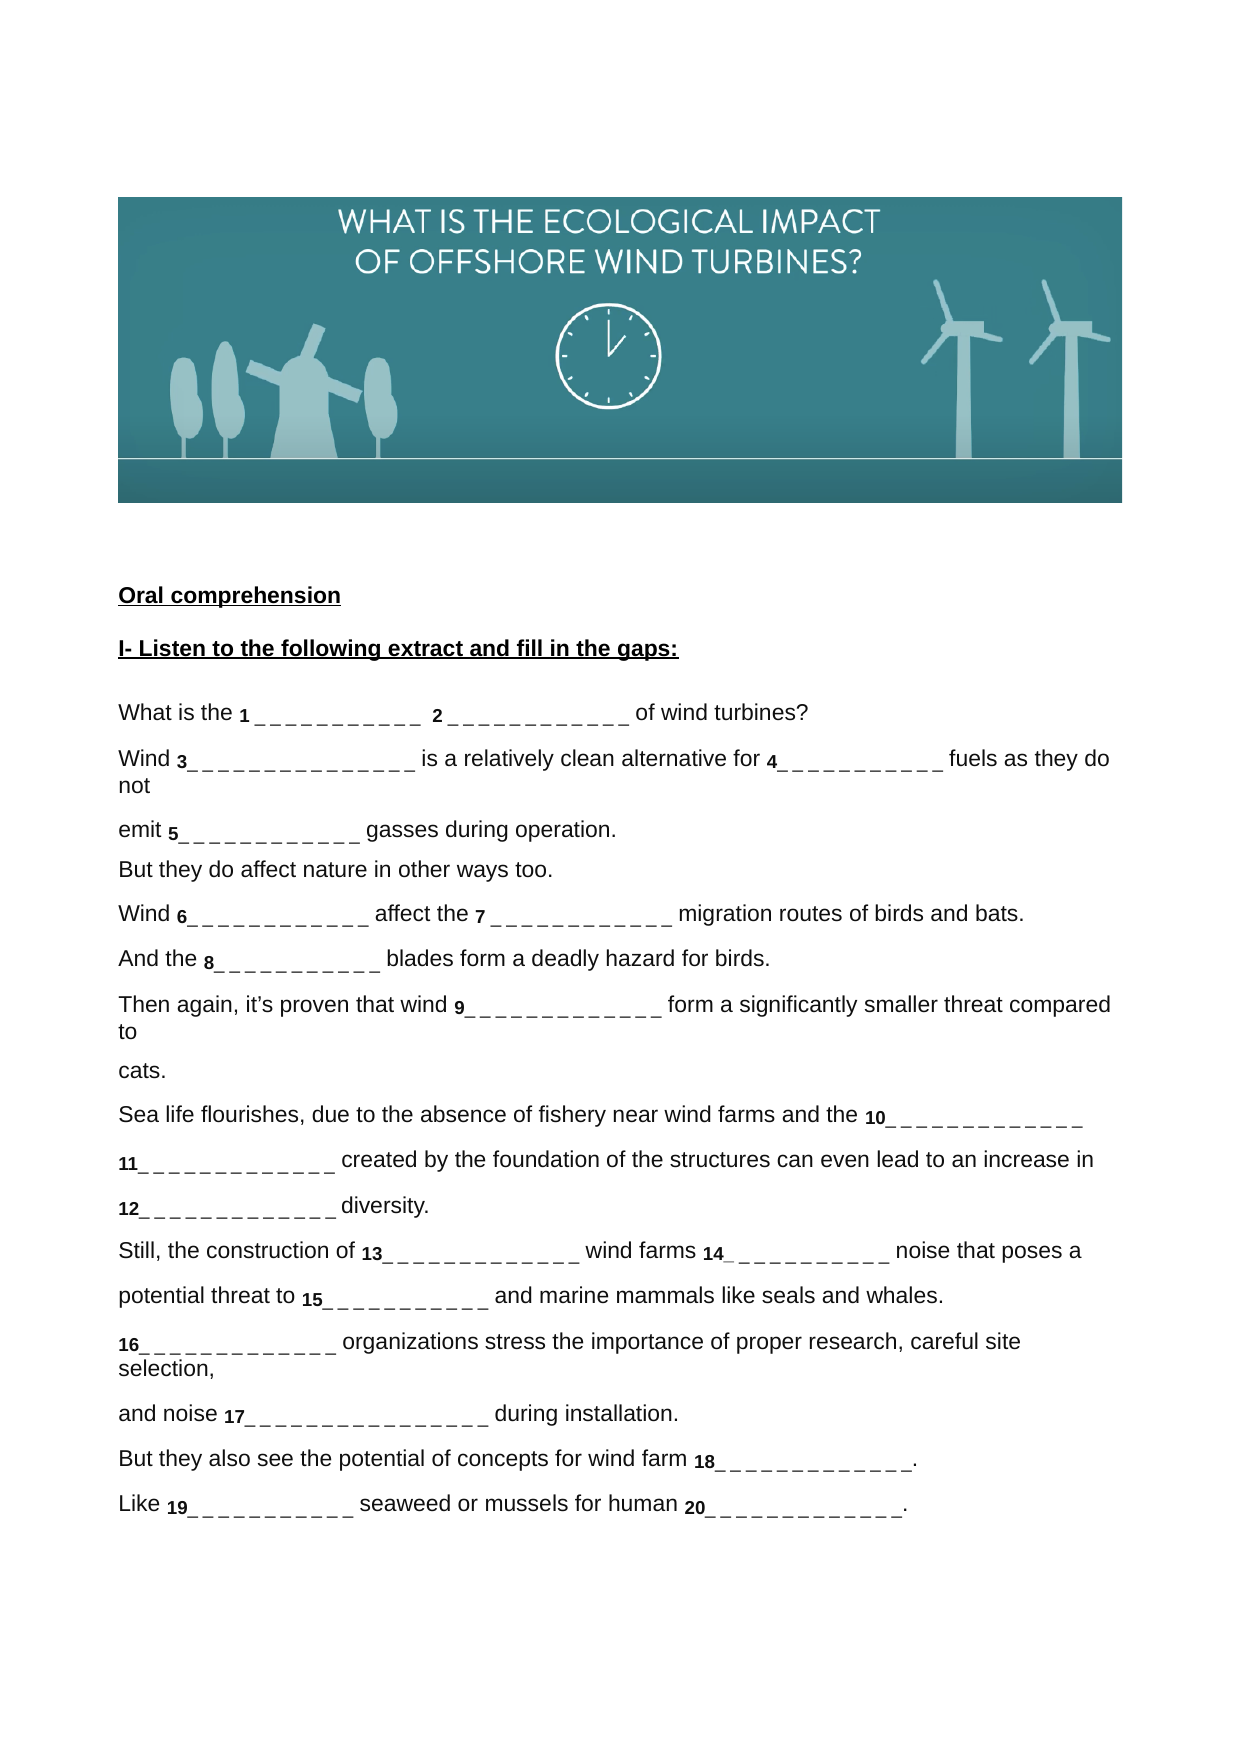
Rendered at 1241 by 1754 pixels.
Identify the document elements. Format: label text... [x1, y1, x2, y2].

picture [118, 197, 1123, 503]
text I- Listen to the following extract and fill in the gaps: [118, 634, 1122, 661]
text Oral comprehension [118, 582, 1122, 608]
text Still, the construction of 13_ _ _ _ _ _ _ _ _ _ _ _ _ wind farms 14_ _ _ _ _ _ _ _ _ _ _ noise that poses a [118, 1231, 1122, 1264]
text Like 19_ _ _ _ _ _ _ _ _ _ _ seaweed or mussels for human 20_ _ _ _ _ _ _ _ _ _ _ _ _. [118, 1484, 1122, 1518]
text emit 5_ _ _ _ _ _ _ _ _ _ _ _ gasses during operation. [118, 810, 1122, 844]
text 16_ _ _ _ _ _ _ _ _ _ _ _ _ organizations stress the importance of proper research, careful site selection, [118, 1322, 1122, 1382]
text Wind 6_ _ _ _ _ _ _ _ _ _ _ _ affect the 7 _ _ _ _ _ _ _ _ _ _ _ _ migration routes of birds and bats. [118, 894, 1122, 927]
text But they also see the potential of concepts for wind farm 18_ _ _ _ _ _ _ _ _ _ _ _ _. [118, 1439, 1122, 1473]
text cats. [118, 1057, 1122, 1083]
text 11_ _ _ _ _ _ _ _ _ _ _ _ _ created by the foundation of the structures can even lead to an increase in [118, 1140, 1122, 1174]
text 12_ _ _ _ _ _ _ _ _ _ _ _ _ diversity. [118, 1186, 1122, 1219]
text and noise 17_ _ _ _ _ _ _ _ _ _ _ _ _ _ _ _ during installation. [118, 1394, 1122, 1427]
text Sea life flourishes, due to the absence of fishery near wind farms and the 10_ _ _ _ _ _ _ _ _ _ _ _ _ [118, 1095, 1122, 1128]
text But they do affect nature in other ways too. [118, 856, 1122, 882]
text potential threat to 15_ _ _ _ _ _ _ _ _ _ _ and marine mammals like seals and whales. [118, 1276, 1122, 1310]
text Wind 3_ _ _ _ _ _ _ _ _ _ _ _ _ _ _ is a relatively clean alternative for 4_ _ _ _ _ _ _ _ _ _ _ fuels as they do not [118, 738, 1122, 798]
text Then again, it’s proven that wind 9_ _ _ _ _ _ _ _ _ _ _ _ _ form a significantly smaller threat compared to [118, 985, 1122, 1045]
text What is the 1 _ _ _ _ _ _ _ _ _ _ _ 2 _ _ _ _ _ _ _ _ _ _ _ _ of wind turbines? [118, 693, 1122, 727]
text And the 8_ _ _ _ _ _ _ _ _ _ _ blades form a deadly hazard for birds. [118, 939, 1122, 973]
